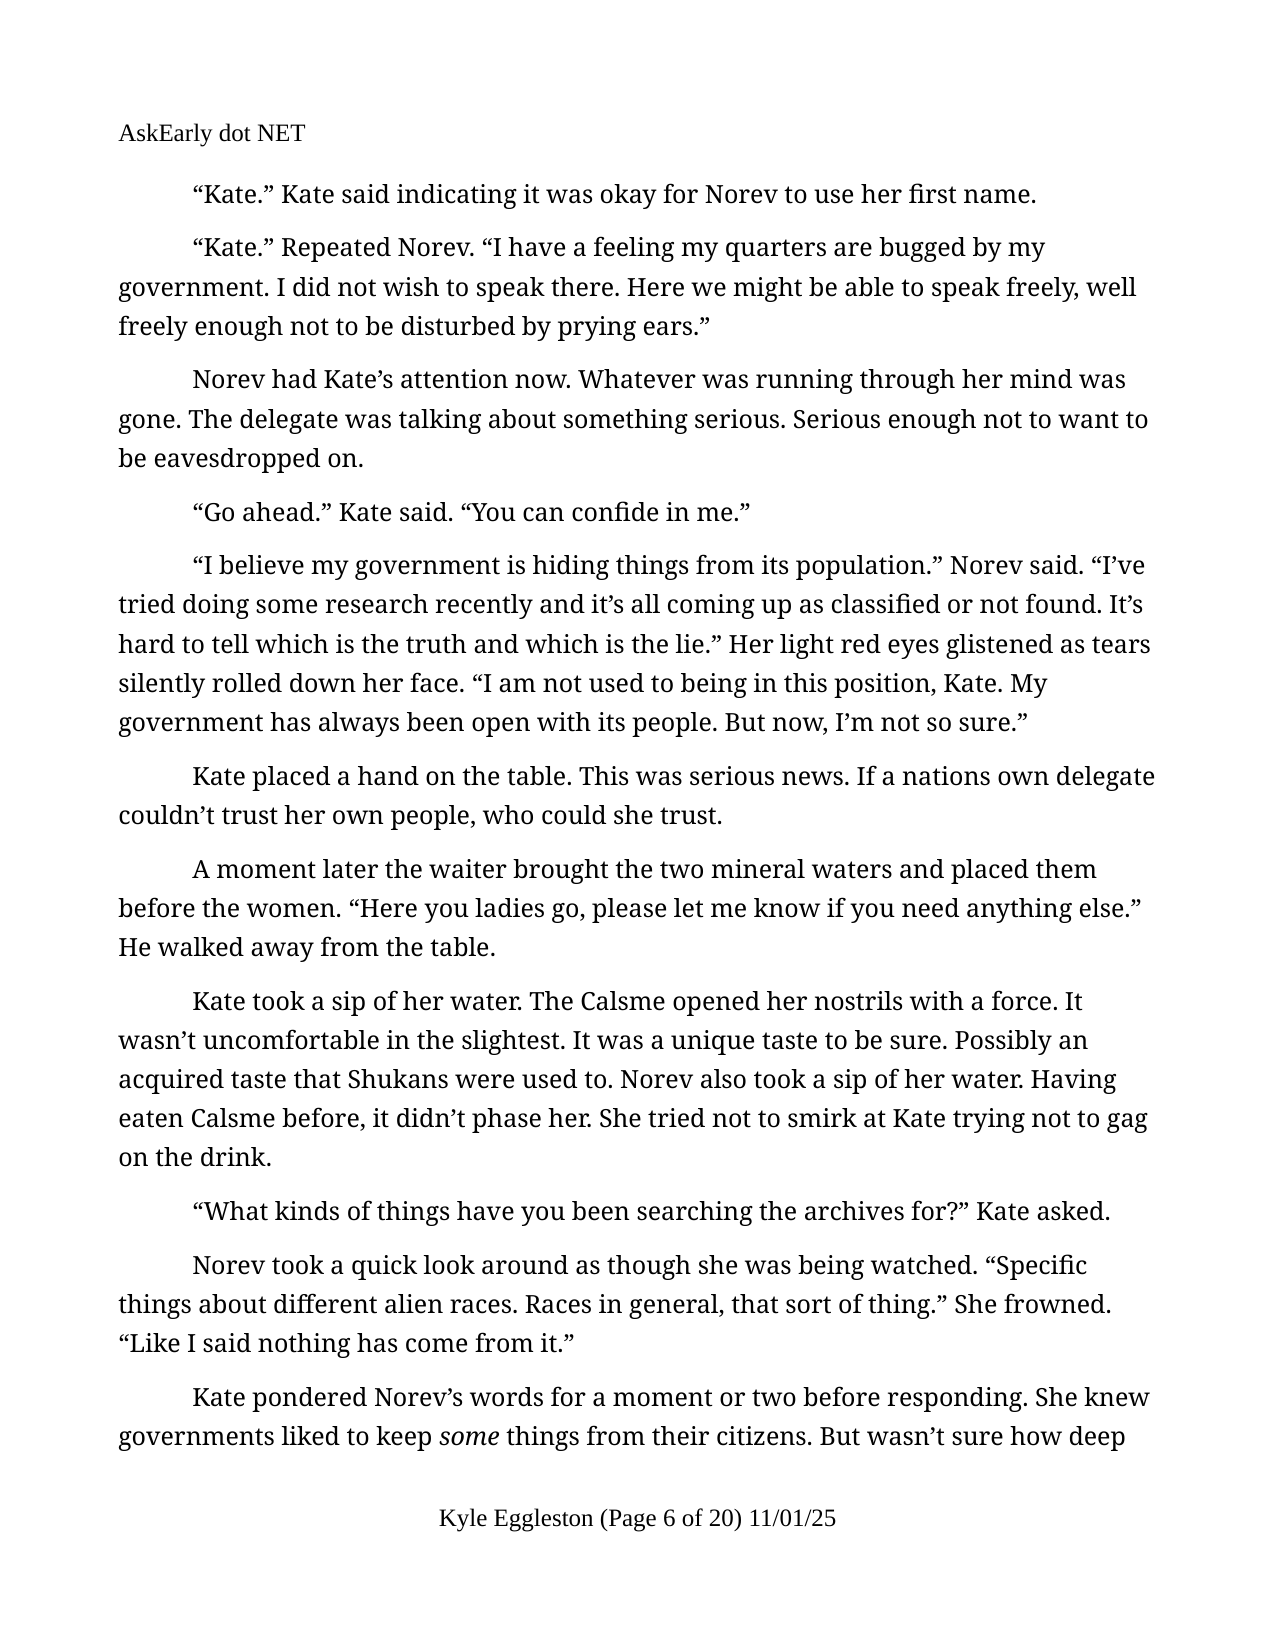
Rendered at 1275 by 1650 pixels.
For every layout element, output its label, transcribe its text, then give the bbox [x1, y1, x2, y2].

text A moment later the waiter brought the two mineral waters and placed them before the women. “Here you ladies go, please let me know if you need anything else.” He walked away from the table. [118, 851, 1157, 964]
text “Kate.” Kate said indicating it was okay for Norev to use her first name. [118, 176, 1157, 210]
text “What kinds of things have you been searching the archives for?” Kate asked. [118, 1194, 1157, 1228]
text Kate pondered Norev’s words for a moment or two before responding. She knew governments liked to keep some things from their citizens. But wasn’t sure how deep [118, 1380, 1157, 1453]
text Kate placed a hand on the table. This was serious news. If a nations own delegate couldn’t trust her own people, who could she trust. [118, 758, 1157, 832]
text “I believe my government is hiding things from its population.” Norev said. “I’ve tried doing some research recently and it’s all coming up as classified or not found. It’s hard to tell which is the truth and which is the lie.” Her light red eyes glistened as tears silently rolled down her face. “I am not used to being in this position, Kate. My government has always been open with its people. But now, I’m not so sure.” [118, 548, 1157, 739]
text “Kate.” Repeated Norev. “I have a feeling my quarters are bugged by my government. I did not wish to speak there. Here we might be able to speak freely, well freely enough not to be disturbed by prying ears.” [118, 230, 1157, 342]
text Kate took a sip of her water. The Calsme opened her nostrils with a force. It wasn’t uncomfortable in the slightest. It was a unique taste to be sure. Possibly an acquired taste that Shukans were used to. Norev also took a sip of her water. Having eaten Calsme before, it didn’t phase her. She tried not to smirk at Kate trying not to gag on the drink. [118, 983, 1157, 1174]
text “Go ahead.” Kate said. “You can confide in me.” [118, 494, 1157, 528]
text Norev took a quick look around as though she was being watched. “Specific things about different alien races. Races in general, that sort of thing.” She frowned. “Like I said nothing has come from it.” [118, 1248, 1157, 1360]
text Norev had Kate’s attention now. Whatever was running through her mind was gone. The delegate was talking about something serious. Serious enough not to want to be eavesdropped on. [118, 362, 1157, 474]
